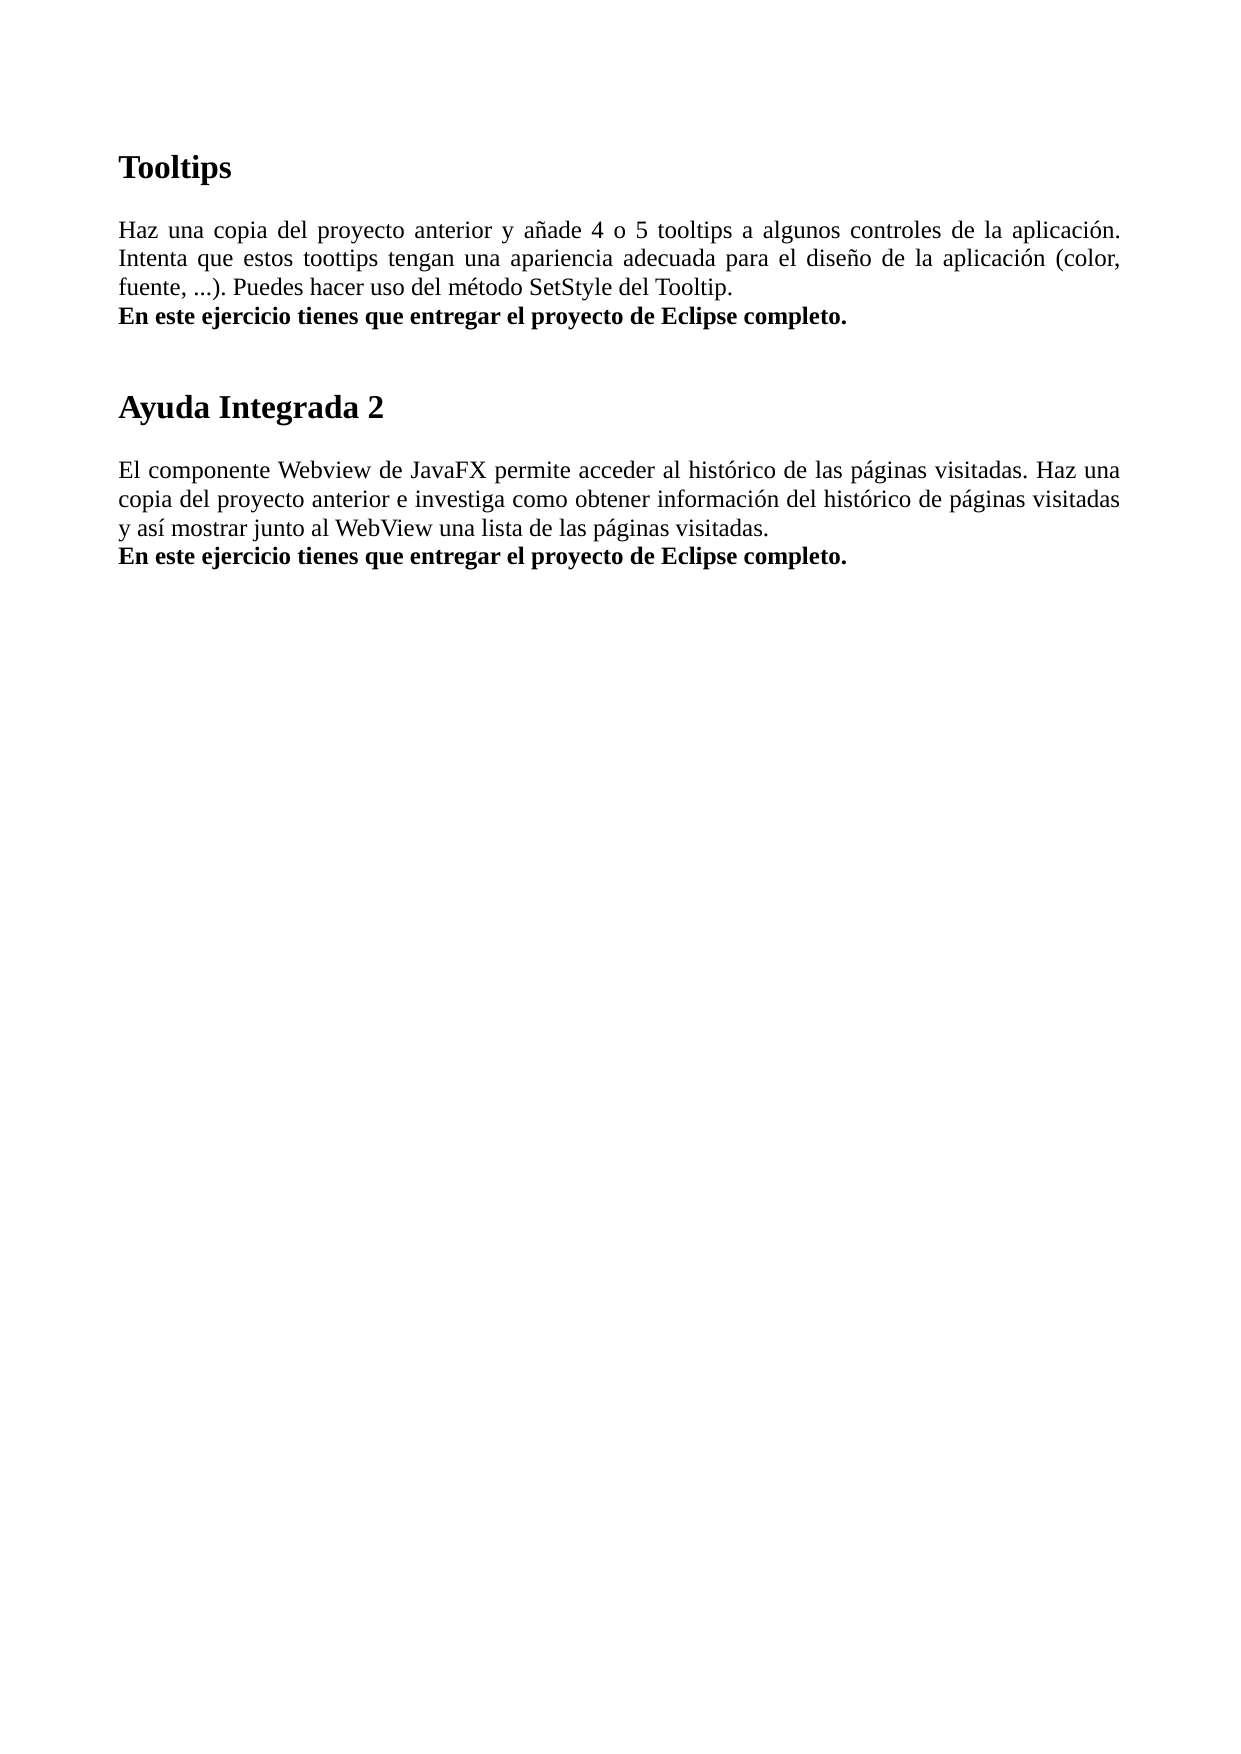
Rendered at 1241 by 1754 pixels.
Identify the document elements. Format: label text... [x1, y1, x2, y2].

text Haz una copia del proyecto anterior y añade 4 o 5 tooltips a algunos controles de la aplicación. Intenta que estos toottips tengan una apariencia adecuada para el diseño de la aplicación (color, fuente, ...). Puedes hacer uso del método SetStyle del Tooltip. [118, 215, 1122, 301]
subtitle Tooltips [118, 147, 1122, 186]
subtitle Ayuda Integrada 2 [118, 388, 1122, 426]
text El componente Webview de JavaFX permite acceder al histórico de las páginas visitadas. Haz una copia del proyecto anterior e investiga como obtener información del histórico de páginas visitadas y así mostrar junto al WebView una lista de las páginas visitadas. [118, 455, 1122, 541]
text En este ejercicio tienes que entregar el proyecto de Eclipse completo. [118, 301, 1122, 330]
text En este ejercicio tienes que entregar el proyecto de Eclipse completo. [118, 541, 1122, 570]
